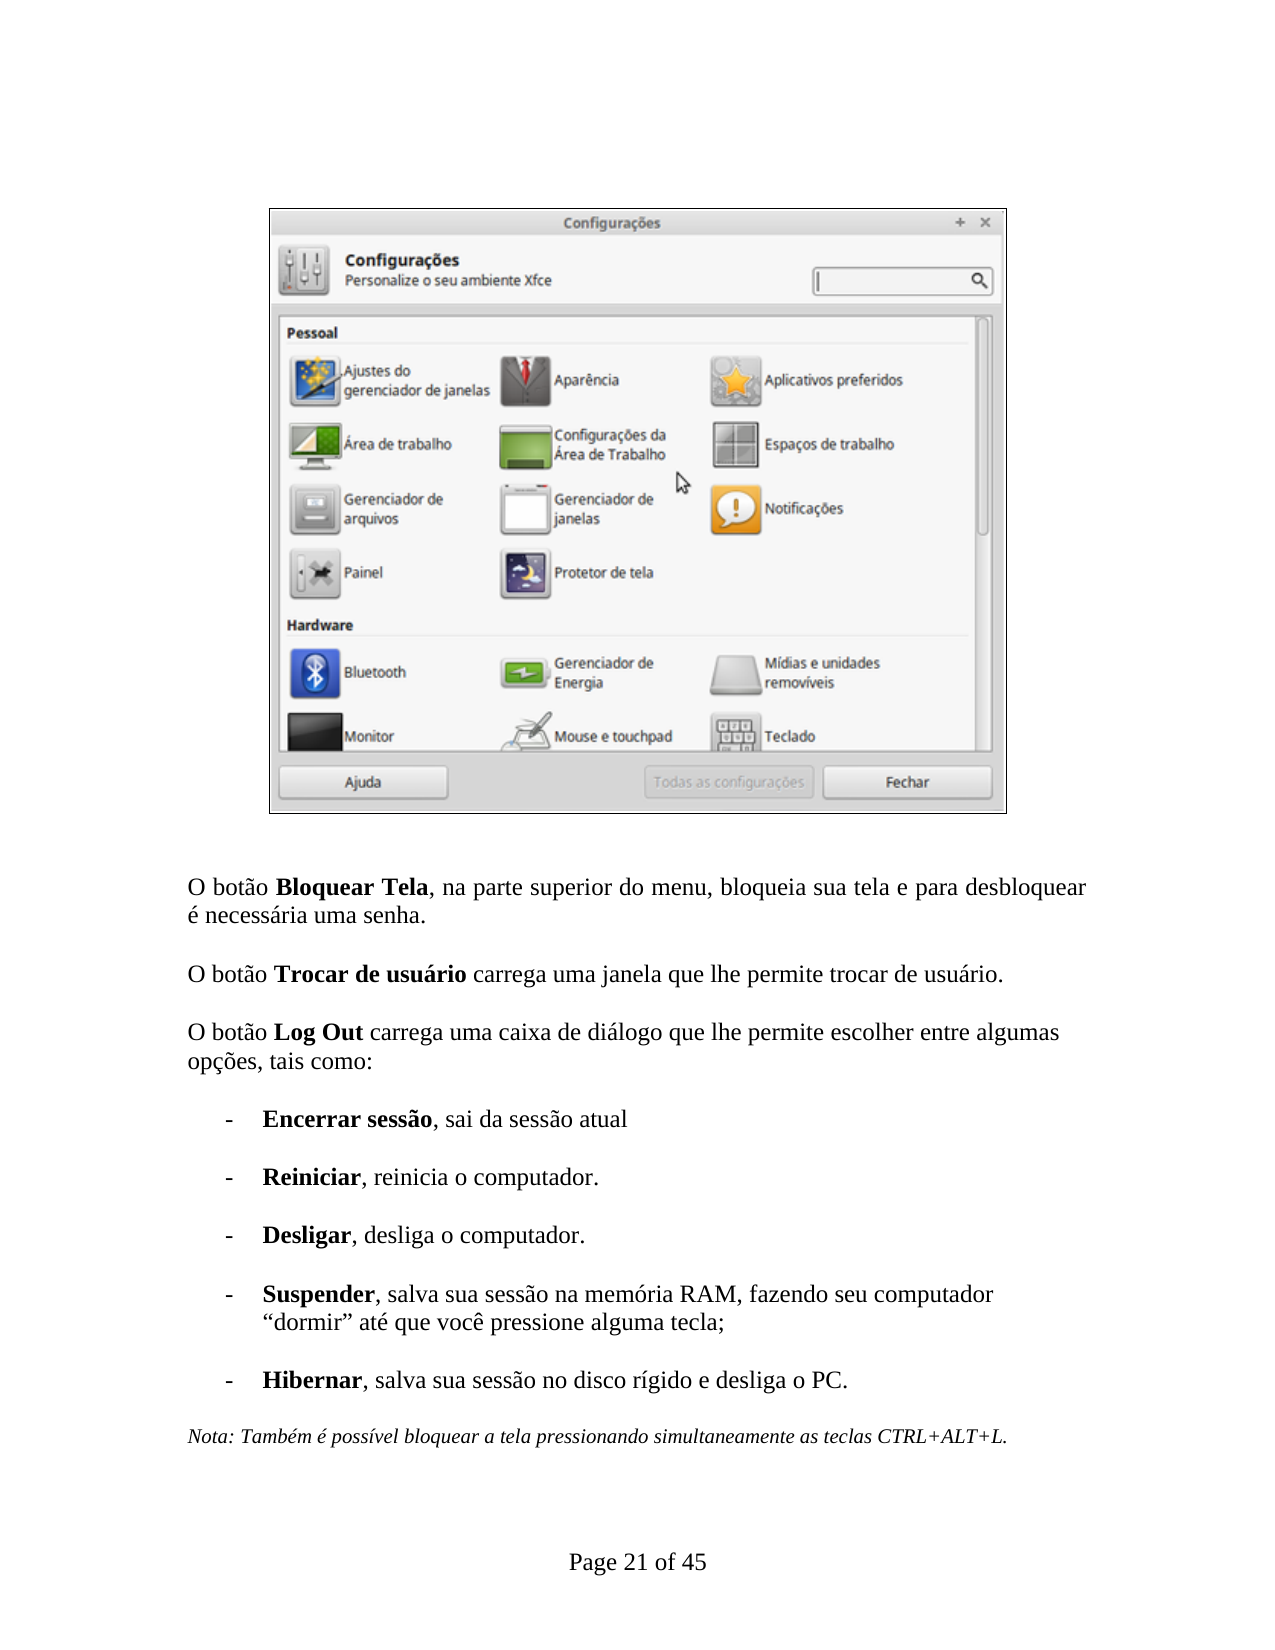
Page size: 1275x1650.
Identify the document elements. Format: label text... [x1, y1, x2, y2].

text O botão Log Out carrega uma caixa de diálogo que lhe permite escolher entre algumas opções, tais como: [187, 1017, 1087, 1074]
list Hibernar, salva sua sessão no disco rígido e desliga o PC. [225, 1366, 1087, 1394]
text O botão Bloquear Tela, na parte superior do menu, bloqueia sua tela e para desbloquear é necessária uma senha. [187, 872, 1087, 929]
list Desligar, desliga o computador. [225, 1220, 1087, 1249]
picture [271, 211, 1004, 811]
text Nota: Também é possível bloquear a tela pressionando simultaneamente as teclas CTRL+ALT+L. [187, 1424, 1087, 1448]
text O botão Trocar de usuário carrega uma janela que lhe permite trocar de usuário. [187, 959, 1087, 987]
list Reiniciar, reinicia o computador. [225, 1162, 1087, 1191]
list Suspender, salva sua sessão na memória RAM, fazendo seu computador “dormir” até que você pressione alguma tecla; [225, 1279, 1087, 1336]
list Encerrar sessão, sai da sessão atual [225, 1104, 1087, 1133]
